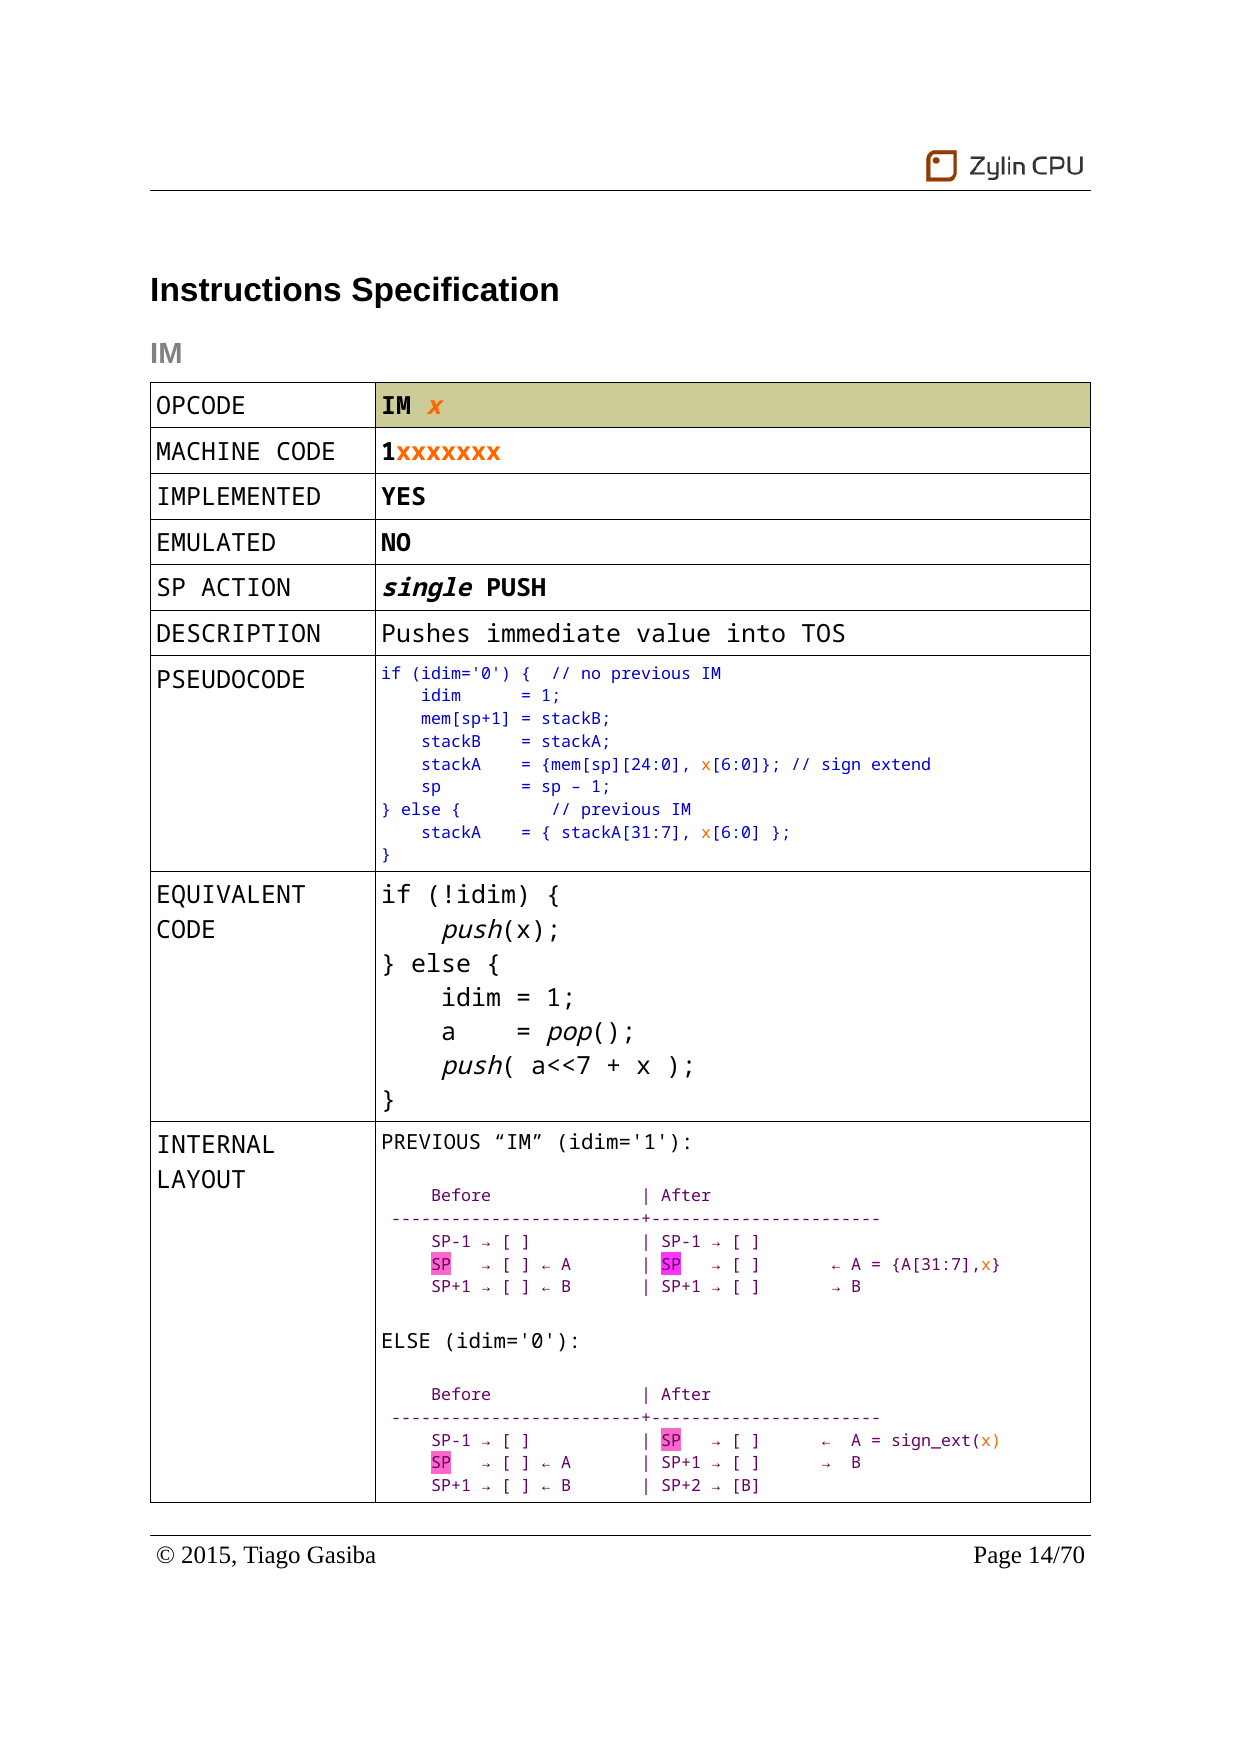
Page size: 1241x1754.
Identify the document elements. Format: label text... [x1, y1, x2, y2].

table_cell IMPLEMENTED [151, 474, 375, 519]
table_cell single PUSH [376, 565, 1090, 610]
table_cell if (idim='0') { // no previous IM idim = 1; mem[sp+1] = stackB; stackB = stackA; stackA = {mem[sp][24:0], x[6:0]}; // sign extend sp = sp – 1; } else { // previous IM stackA = { stackA[31:7], x[6:0] }; } [376, 656, 1090, 871]
picture [922, 148, 1151, 185]
table_cell DESCRIPTION [151, 611, 375, 655]
table_cell INTERNAL LAYOUT [151, 1122, 375, 1502]
table_cell MACHINE CODE [151, 428, 375, 473]
table_cell PSEUDOCODE [151, 656, 375, 871]
table_cell YES [376, 474, 1090, 519]
table_cell NO [376, 520, 1090, 564]
table_header OPCODE [151, 383, 375, 427]
table_cell if (!idim) { push(x); } else { idim = 1; a = pop(); push( a<<7 + x ); } [376, 872, 1090, 1121]
table_cell PREVIOUS “IM” (idim='1'): Before | After -------------------------+----------------------- SP-1 → [ ] | SP-1 → [ ] SP → [ ] ← A | SP → [ ] ← A = {A[31:7],x} SP+1 → [ ] ← B | SP+1 → [ ] → B ELSE (idim='0'): Before | After -------------------------+----------------------- SP-1 → [ ] | SP → [ ] ← A = sign_ext(x) SP → [ ] ← A | SP+1 → [ ] → B SP+1 → [ ] ← B | SP+2 → [B] [376, 1122, 1090, 1502]
table_header IM x [376, 383, 1090, 427]
table_cell SP ACTION [151, 565, 375, 610]
subtitle Instructions Specification [150, 270, 1091, 308]
subtitle IM [150, 336, 1091, 369]
table_cell EQUIVALENT CODE [151, 872, 375, 1121]
table_cell 1xxxxxxx [376, 428, 1090, 473]
table_cell Pushes immediate value into TOS [376, 611, 1090, 655]
table_cell EMULATED [151, 520, 375, 564]
